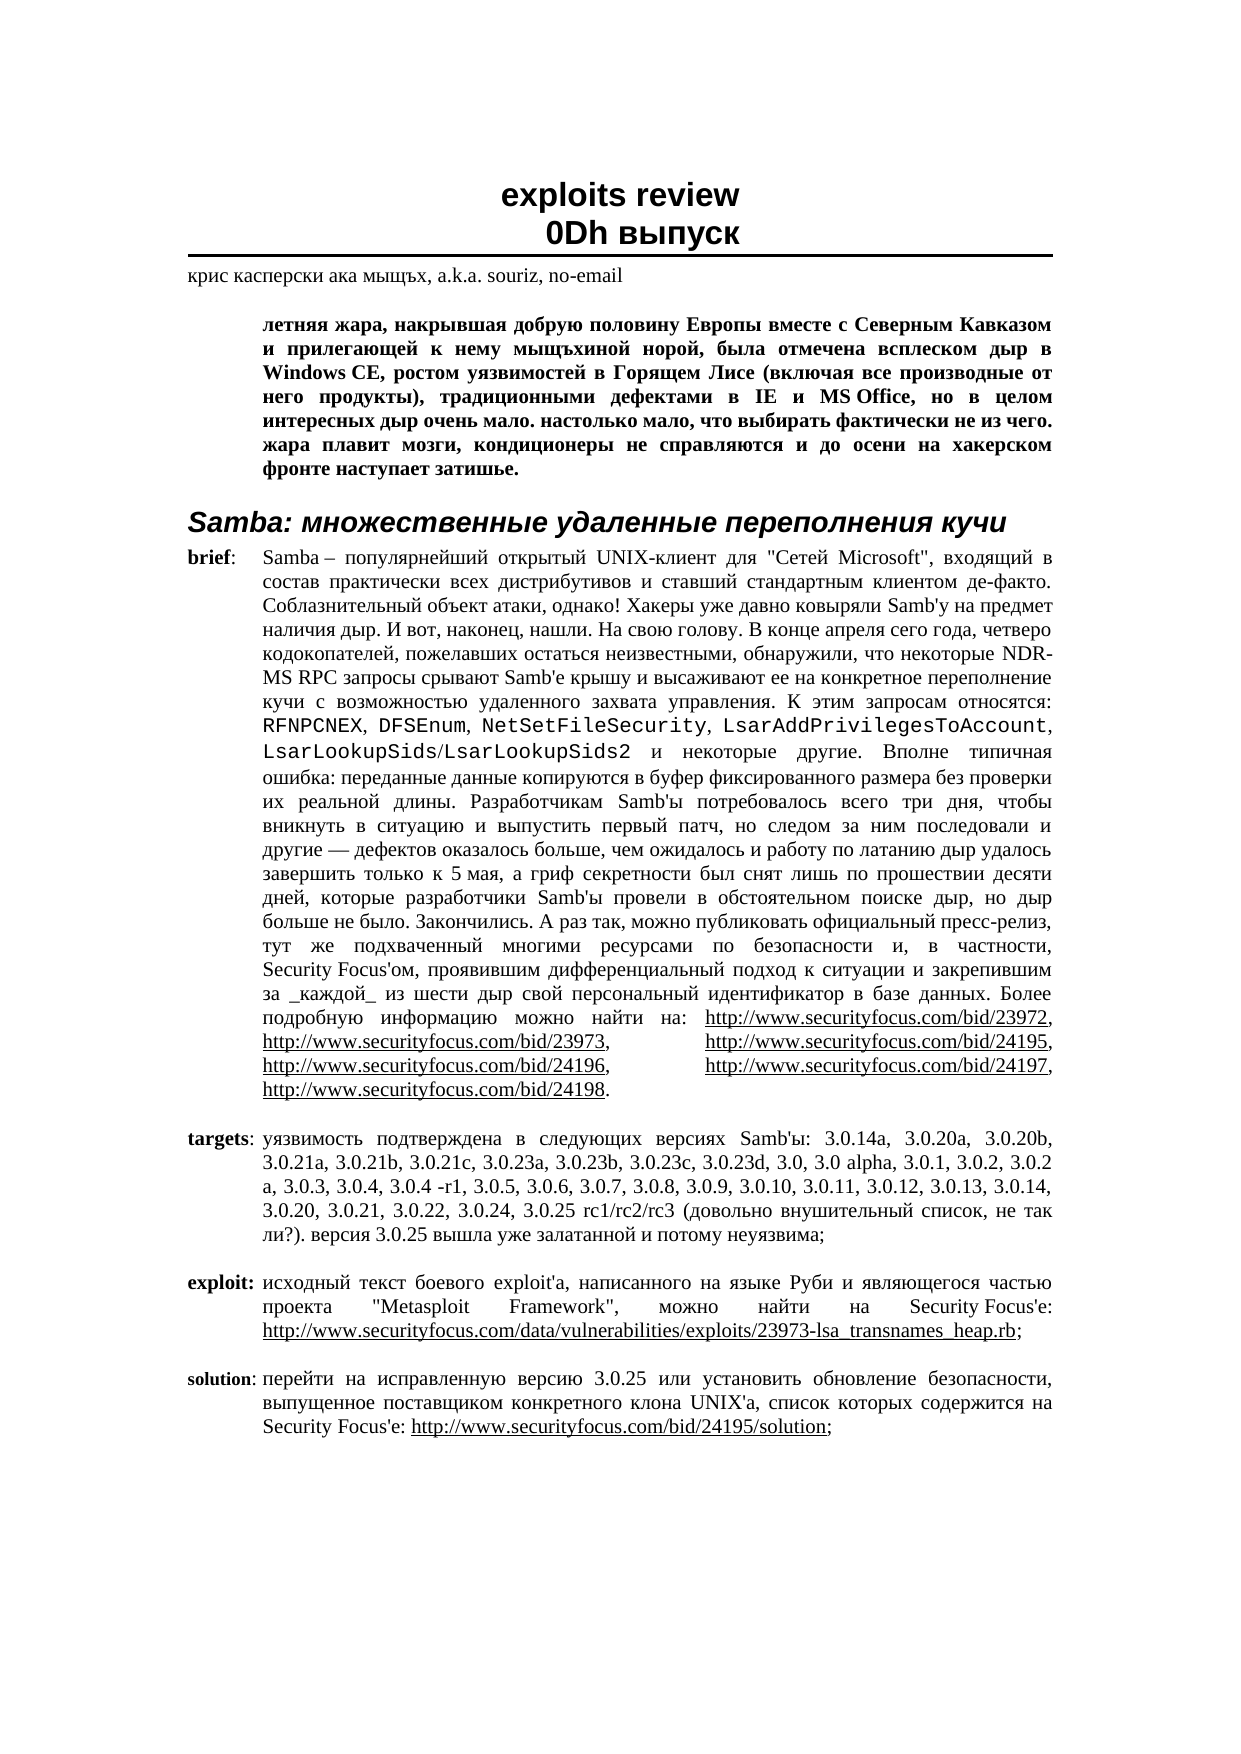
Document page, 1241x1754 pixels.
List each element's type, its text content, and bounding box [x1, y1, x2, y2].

text brief: Samba – популярнейший открытый UNIX-клиент для "Сетей Microsoft", входящий в состав практически всех дистрибутивов и ставший стандартным клиентом де-факто. Соблазнительный объект атаки, однако! Хакеры уже давно ковыряли Samb'у на предмет наличия дыр. И вот, наконец, нашли. На свою голову. В конце апреля сего года, четверо кодокопателей, пожелавших остаться неизвестными, обнаружили, что некоторые NDR-MS RPC запросы срывают Samb'е крышу и высаживают ее на конкретное переполнение кучи с возможностью удаленного захвата управления. К этим запросам относятся: RFNPCNEX, DFSEnum, NetSetFileSecurity, LsarAddPrivilegesToAccount, LsarLookupSids/LsarLookupSids2 и некоторые другие. Вполне типичная ошибка: переданные данные копируются в буфер фиксированного размера без проверки их реальной длины. Разработчикам Samb'ы потребовалось всего три дня, чтобы вникнуть в ситуацию и выпустить первый патч, но следом за ним последовали и другие — дефектов оказалось больше, чем ожидалось и работу по латанию дыр удалось завершить только к 5 мая, а гриф секретности был снят лишь по прошествии десяти дней, которые разработчики Samb'ы провели в обстоятельном поиске дыр, но дыр больше не было. Закончились. А раз так, можно публиковать официальный пресс-релиз, тут же подхваченный многими ресурсами по безопасности и, в частности, Security Focus'ом, проявившим дифференциальный подход к ситуации и закрепившим за _каждой_ из шести дыр свой персональный идентификатор в базе данных. Более подробную информацию можно найти на: http://www.securityfocus.com/bid/23972, http://www.securityfocus.com/bid/23973, http://www.securityfocus.com/bid/24195, http://www.securityfocus.com/bid/24196, http://www.securityfocus.com/bid/24197, http://www.securityfocus.com/bid/24198. [187, 545, 1053, 1126]
text exploit: исходный текст боевого exploit'а, написанного на языке Руби и являющегося частью проекта "Metasploit Framework", можно найти на Security Focus'e: http://www.securityfocus.com/data/vulnerabilities/exploits/23973-lsa_transnames_heap.rb; [187, 1270, 1053, 1342]
text solution: перейти на исправленную версию 3.0.25 или установить обновление безопасности, выпущенное поставщиком конкретного клона UNIX'а, список которых содержится на Security Focus'e: http://www.securityfocus.com/bid/24195/solution; [187, 1366, 1053, 1438]
subtitle Samba: множественные удаленные переполнения кучи [187, 505, 1053, 538]
subtitle exploits review 0Dh выпуск [187, 175, 1053, 257]
text крис касперски ака мыщъх, a.k.a. souriz, no-email [187, 263, 1053, 287]
text targets: уязвимость подтверждена в следующих версиях Samb'ы: 3.0.14a, 3.0.20a, 3.0.20b, 3.0.21a, 3.0.21b, 3.0.21c, 3.0.23a, 3.0.23b, 3.0.23c, 3.0.23d, 3.0, 3.0 alpha, 3.0.1, 3.0.2, 3.0.2 a, 3.0.3, 3.0.4, 3.0.4 -r1, 3.0.5, 3.0.6, 3.0.7, 3.0.8, 3.0.9, 3.0.10, 3.0.11, 3.0.12, 3.0.13, 3.0.14, 3.0.20, 3.0.21, 3.0.22, 3.0.24, 3.0.25 rc1/rc2/rc3 (довольно внушительный список, не так ли?). версия 3.0.25 вышла уже залатанной и потому неуязвима; [187, 1126, 1053, 1246]
text летняя жара, накрывшая добрую половину Европы вместе с Северным Кавказом и прилегающей к нему мыщъхиной норой, была отмечена всплеском дыр в Windows CE, ростом уязвимостей в Горящем Лисе (включая все производные от него продукты), традиционными дефектами в IE и MS Office, но в целом интересных дыр очень мало. настолько мало, что выбирать фактически не из чего. жара плавит мозги, кондиционеры не справляются и до осени на хакерском фронте наступает затишье. [262, 311, 1053, 480]
